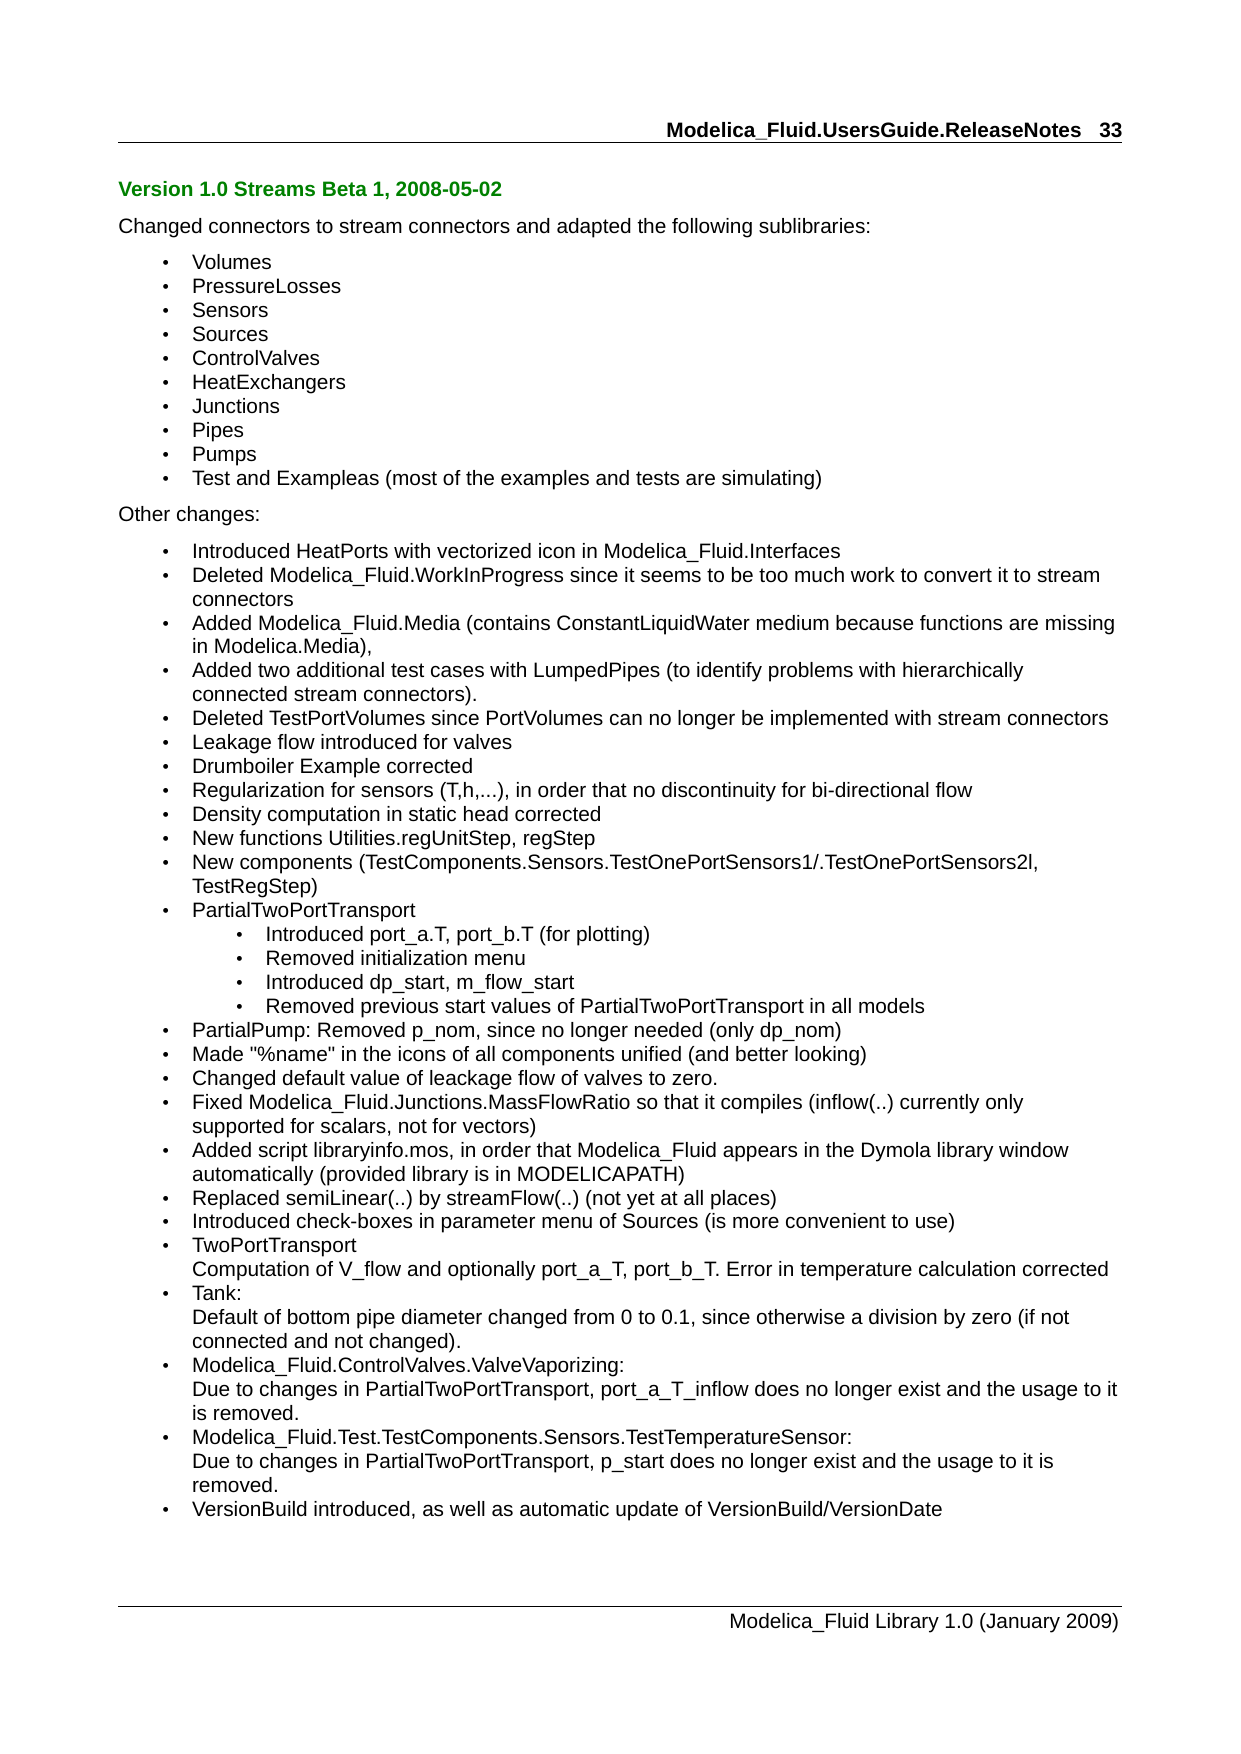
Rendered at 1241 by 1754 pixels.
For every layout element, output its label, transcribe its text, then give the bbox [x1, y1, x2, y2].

list New components (TestComponents.Sensors.TestOnePortSensors1/.TestOnePortSensors2l, TestRegStep) [162, 850, 1122, 898]
list Tank: Default of bottom pipe diameter changed from 0 to 0.1, since otherwise a division by zero (if not connected and not changed). [162, 1281, 1122, 1353]
list Introduced port_a.T, port_b.T (for plotting) [236, 922, 1122, 946]
list HeatExchangers [162, 370, 1122, 394]
list Sensors [162, 298, 1122, 322]
text Other changes: [118, 502, 1122, 526]
list Introduced dp_start, m_flow_start [236, 970, 1122, 994]
list Added script libraryinfo.mos, in order that Modelica_Fluid appears in the Dymola library window automatically (provided library is in MODELICAPATH) [162, 1137, 1122, 1185]
list ControlValves [162, 346, 1122, 370]
list Replaced semiLinear(..) by streamFlow(..) (not yet at all places) [162, 1185, 1122, 1209]
list Volumes [162, 250, 1122, 274]
list Leakage flow introduced for valves [162, 730, 1122, 754]
list Changed default value of leackage flow of valves to zero. [162, 1066, 1122, 1089]
list Added Modelica_Fluid.Media (contains ConstantLiquidWater medium because functions are missing in Modelica.Media), [162, 610, 1122, 658]
list Drumboiler Example corrected [162, 754, 1122, 778]
list New functions Utilities.regUnitStep, regStep [162, 826, 1122, 850]
list Deleted TestPortVolumes since PortVolumes can no longer be implemented with stream connectors [162, 706, 1122, 730]
list Junctions [162, 394, 1122, 418]
list TwoPortTransport Computation of V_flow and optionally port_a_T, port_b_T. Error in temperature calculation corrected [162, 1233, 1122, 1281]
list VersionBuild introduced, as well as automatic update of VersionBuild/VersionDate [162, 1497, 1122, 1521]
list PartialTwoPortTransport [162, 898, 1122, 922]
list Introduced HeatPorts with vectorized icon in Modelica_Fluid.Interfaces [162, 538, 1122, 562]
list Regularization for sensors (T,h,...), in order that no discontinuity for bi-directional flow [162, 778, 1122, 802]
list Modelica_Fluid.ControlValves.ValveVaporizing: Due to changes in PartialTwoPortTransport, port_a_T_inflow does no longer exist and the usage to it is removed. [162, 1353, 1122, 1425]
list Introduced check-boxes in parameter menu of Sources (is more convenient to use) [162, 1209, 1122, 1233]
list Density computation in static head corrected [162, 802, 1122, 826]
list Added two additional test cases with LumpedPipes (to identify problems with hierarchically connected stream connectors). [162, 658, 1122, 706]
list Removed initialization menu [236, 946, 1122, 970]
list Deleted Modelica_Fluid.WorkInProgress since it seems to be too much work to convert it to stream connectors [162, 562, 1122, 610]
list Fixed Modelica_Fluid.Junctions.MassFlowRatio so that it compiles (inflow(..) currently only supported for scalars, not for vectors) [162, 1089, 1122, 1137]
list Removed previous start values of PartialTwoPortTransport in all models [236, 994, 1122, 1018]
list Modelica_Fluid.Test.TestComponents.Sensors.TestTemperatureSensor: Due to changes in PartialTwoPortTransport, p_start does no longer exist and the usage to it is removed. [162, 1425, 1122, 1497]
list PartialPump: Removed p_nom, since no longer needed (only dp_nom) [162, 1018, 1122, 1042]
list Pumps [162, 442, 1122, 466]
list Test and Exampleas (most of the examples and tests are simulating) [162, 466, 1122, 489]
list Made "%name" in the icons of all components unified (and better looking) [162, 1042, 1122, 1066]
subtitle Version 1.0 Streams Beta 1, 2008-05-02 [118, 177, 1122, 201]
list Sources [162, 322, 1122, 346]
list Pipes [162, 418, 1122, 442]
list PressureLosses [162, 274, 1122, 298]
text Changed connectors to stream connectors and adapted the following sublibraries: [118, 213, 1122, 237]
